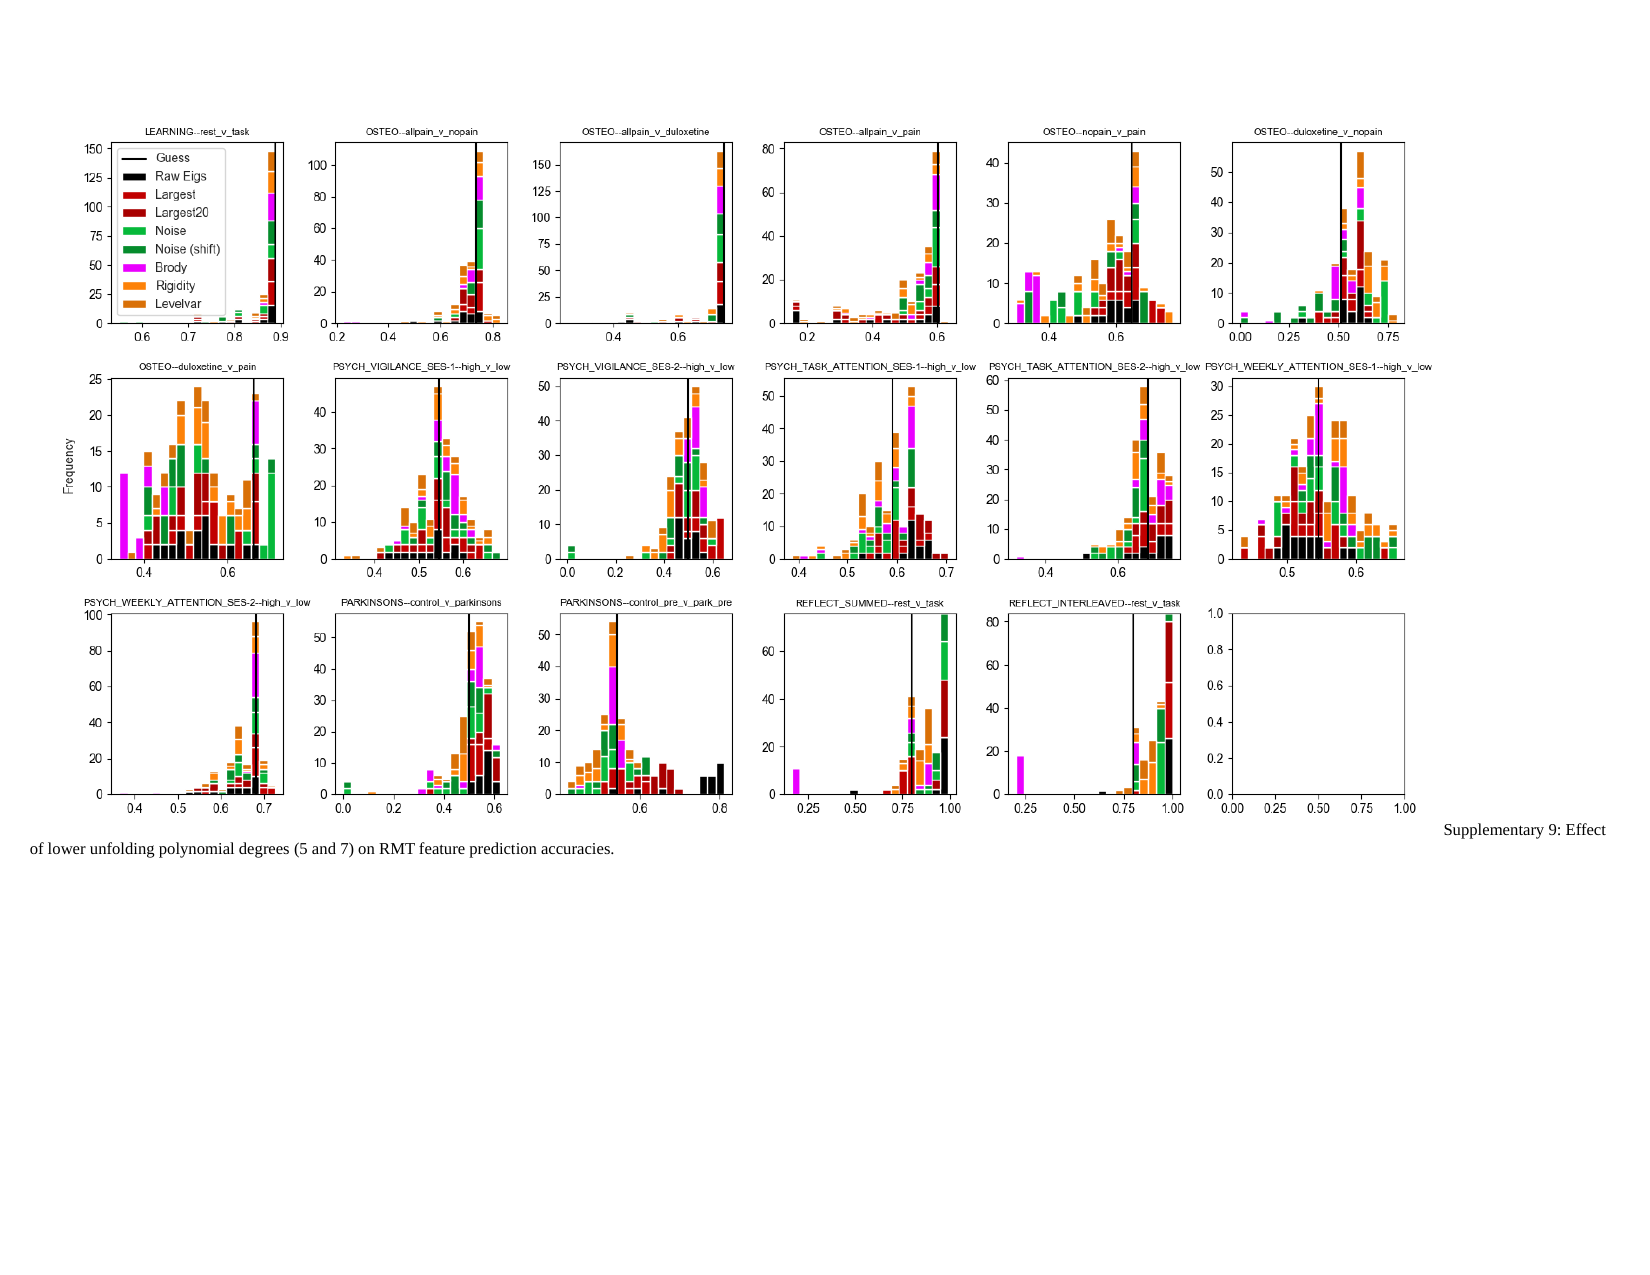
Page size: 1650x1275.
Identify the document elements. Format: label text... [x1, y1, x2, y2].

picture [29, 98, 1444, 836]
text Supplementary 9: Effect of lower unfolding polynomial degrees (5 and 7) on RMT feature prediction accuracies. [29, 98, 1619, 858]
